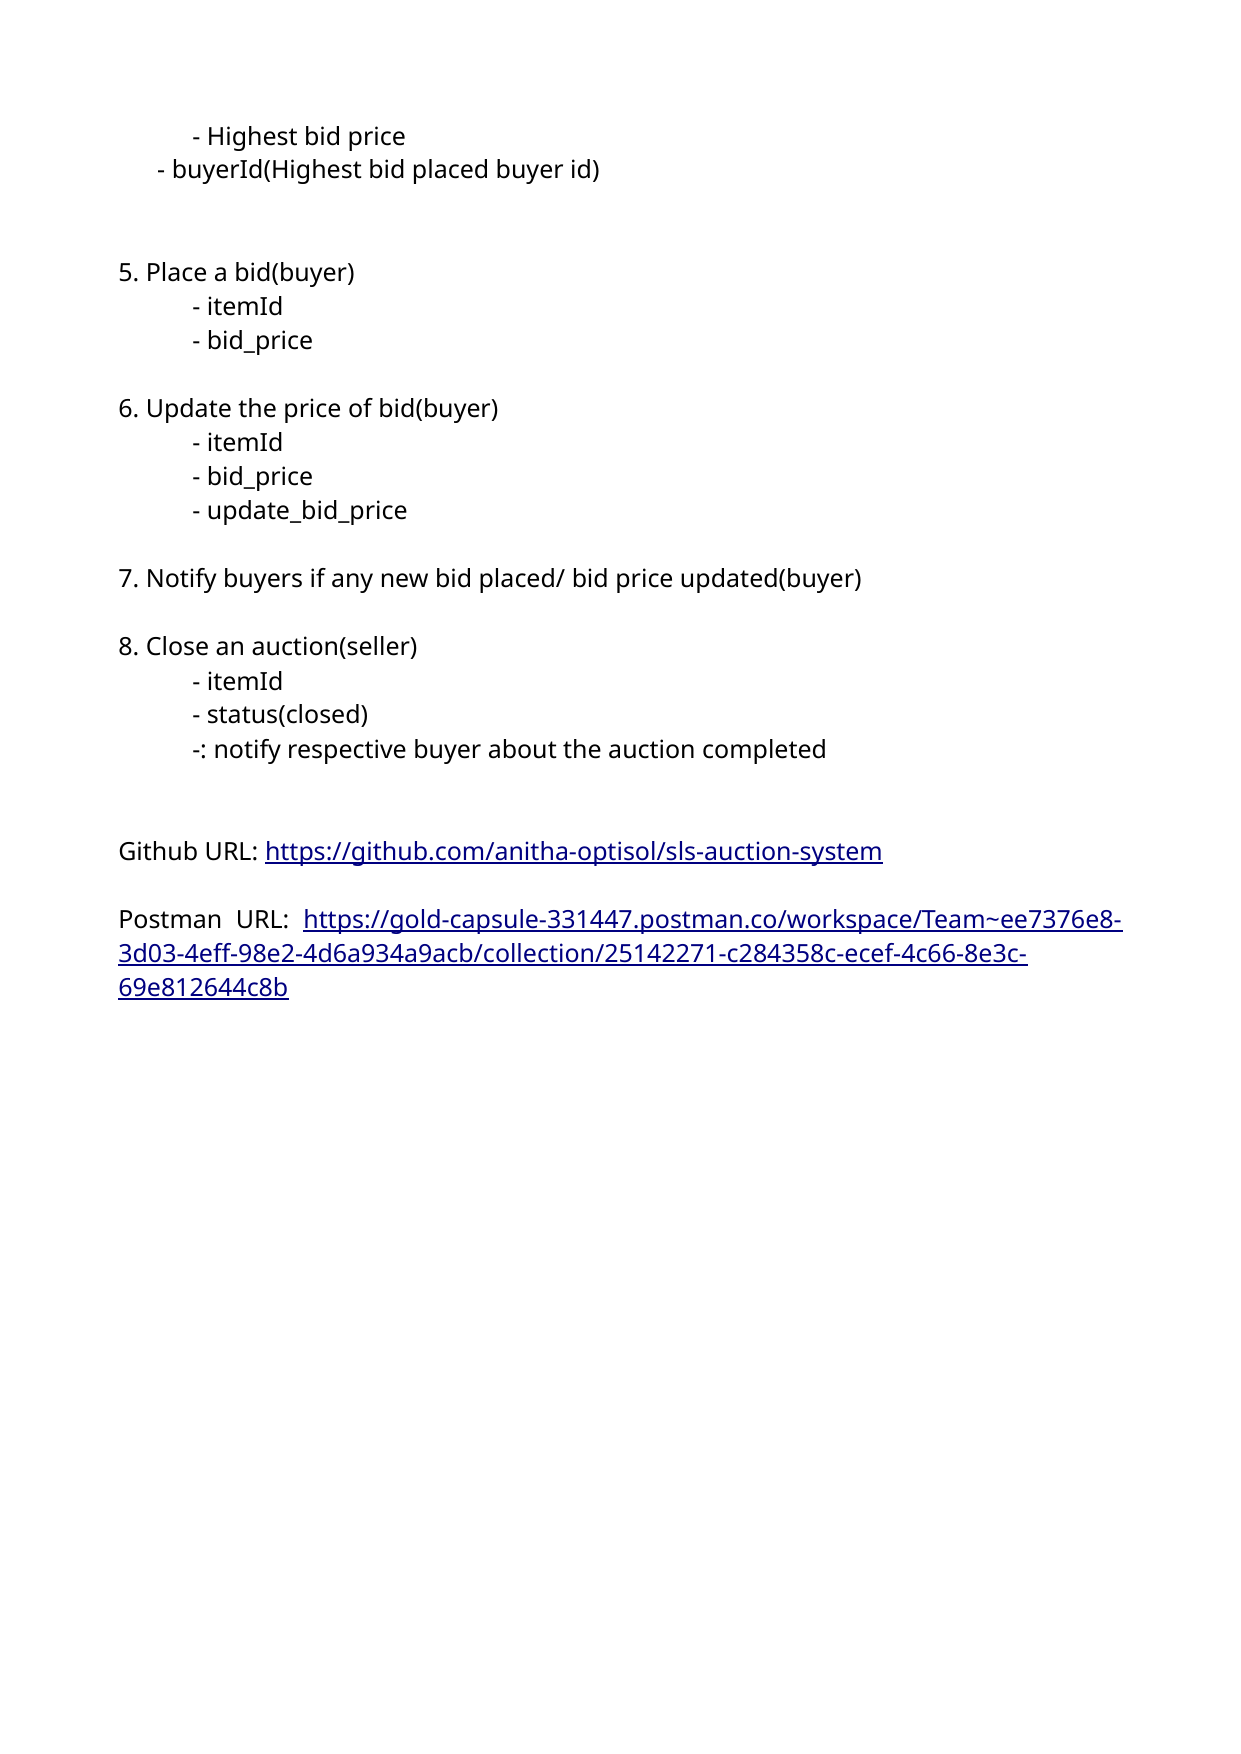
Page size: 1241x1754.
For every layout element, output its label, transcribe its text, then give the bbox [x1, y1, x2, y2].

text 7. Notify buyers if any new bid placed/ bid price updated(buyer) [118, 561, 1122, 595]
text Github URL: https://github.com/anitha-optisol/sls-auction-system [118, 833, 1122, 867]
text 8. Close an auction(seller) [118, 629, 1122, 663]
text 5. Place a bid(buyer) [118, 254, 1122, 288]
text - itemId [118, 425, 1122, 459]
text - update_bid_price [118, 493, 1122, 527]
text Postman URL: https://gold-capsule-331447.postman.co/workspace/Team~ee7376e8-3d03-4eff-98e2-4d6a934a9acb/collection/25142271-c284358c-ecef-4c66-8e3c-69e812644c8b [118, 902, 1122, 1004]
text - itemId [118, 288, 1122, 322]
text 6. Update the price of bid(buyer) [118, 391, 1122, 425]
text - bid_price [118, 459, 1122, 493]
text - Highest bid price [118, 118, 1122, 152]
text -: notify respective buyer about the auction completed [118, 731, 1122, 765]
text - buyerId(Highest bid placed buyer id) [118, 152, 1122, 186]
text - itemId [118, 663, 1122, 697]
text - status(closed) [118, 697, 1122, 731]
text - bid_price [118, 322, 1122, 357]
